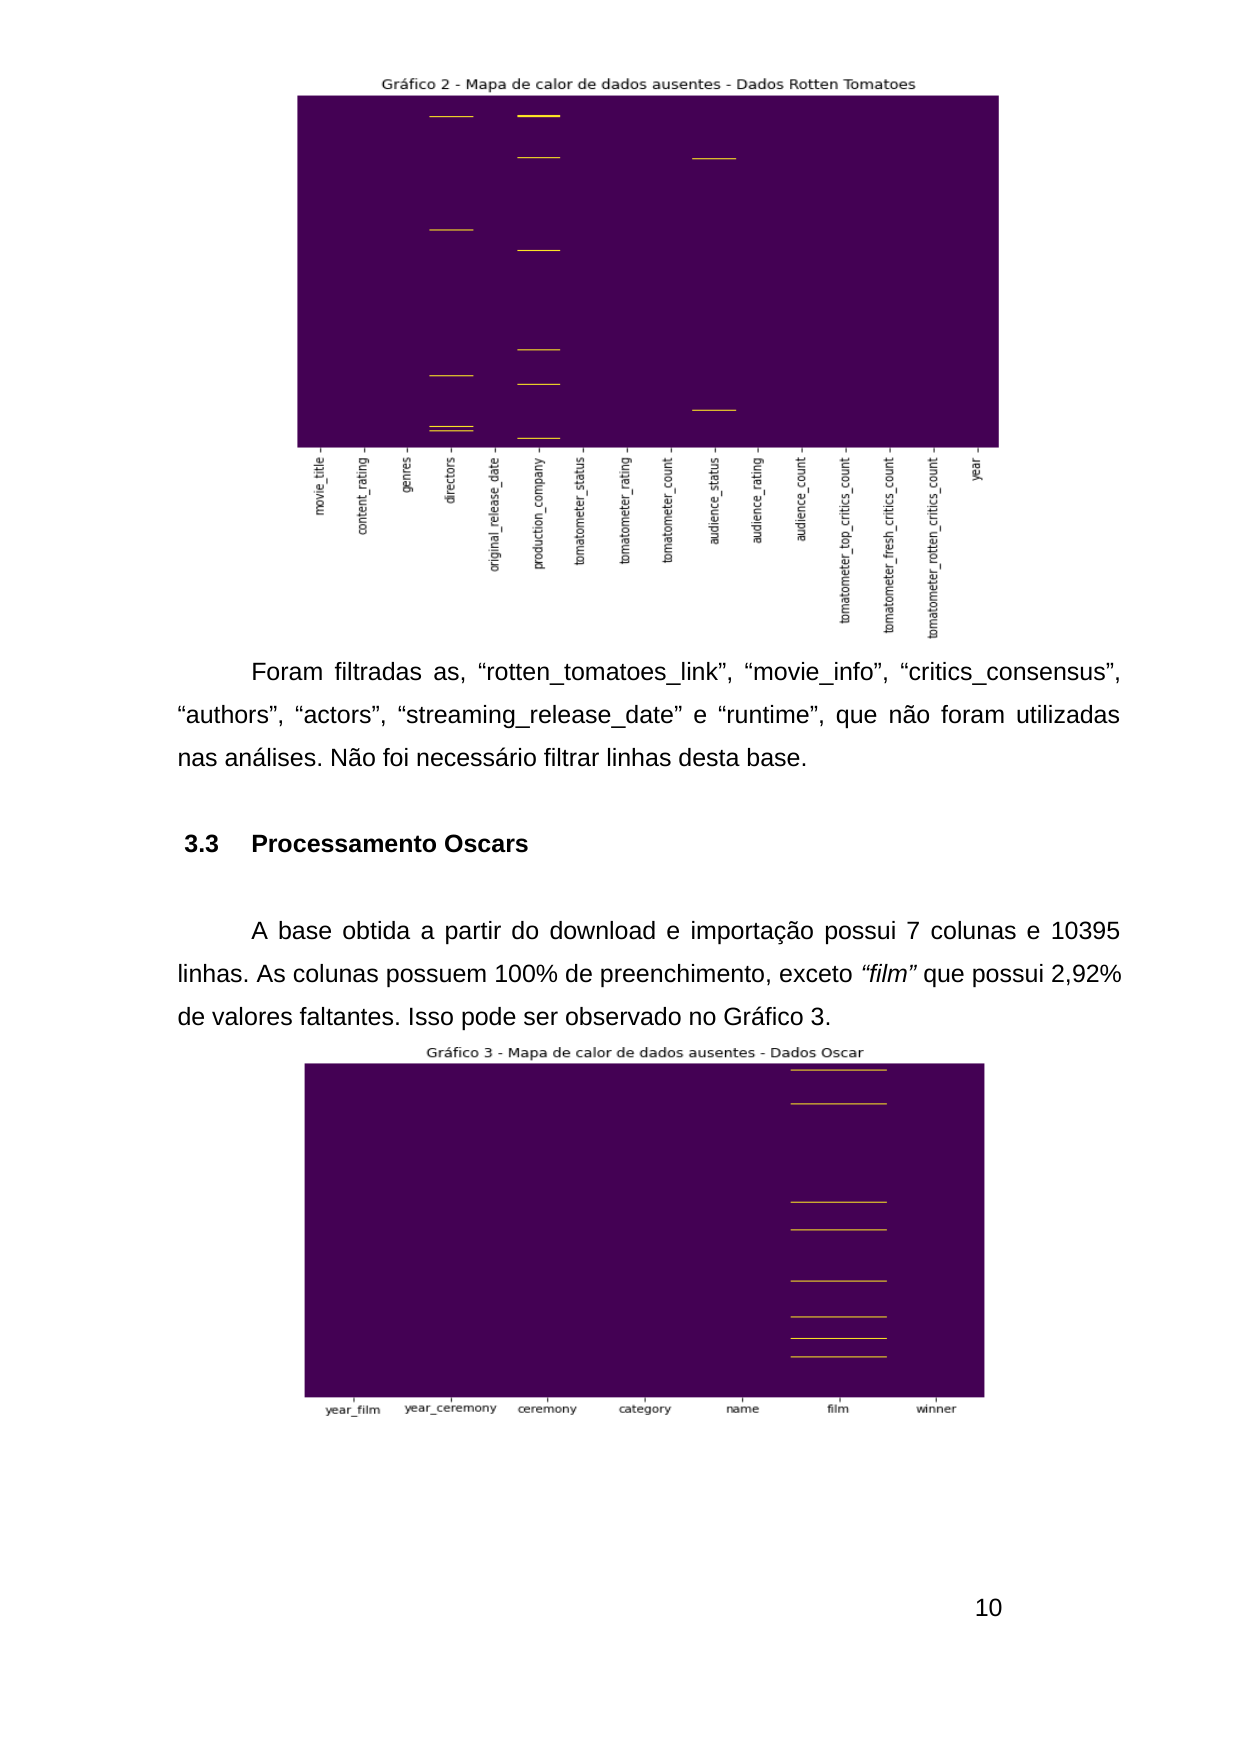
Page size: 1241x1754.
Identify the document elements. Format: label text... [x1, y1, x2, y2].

text A base obtida a partir do download e importação possui 7 colunas e 10395 linhas. As colunas possuem 100% de preenchimento, exceto “film” que possui 2,92% de valores faltantes. Isso pode ser observado no Gráfico 3. [177, 916, 1122, 1031]
picture [295, 1045, 1004, 1424]
text Foram filtradas as, “rotten_tomatoes_link”, “movie_info”, “critics_consensus”, “authors”, “actors”, “streaming_release_date” e “runtime”, que não foram utilizadas nas análises. Não foi necessário filtrar linhas desta base. [177, 74, 1122, 772]
subtitle Processamento Oscars [177, 829, 1122, 858]
picture [295, 74, 1004, 643]
